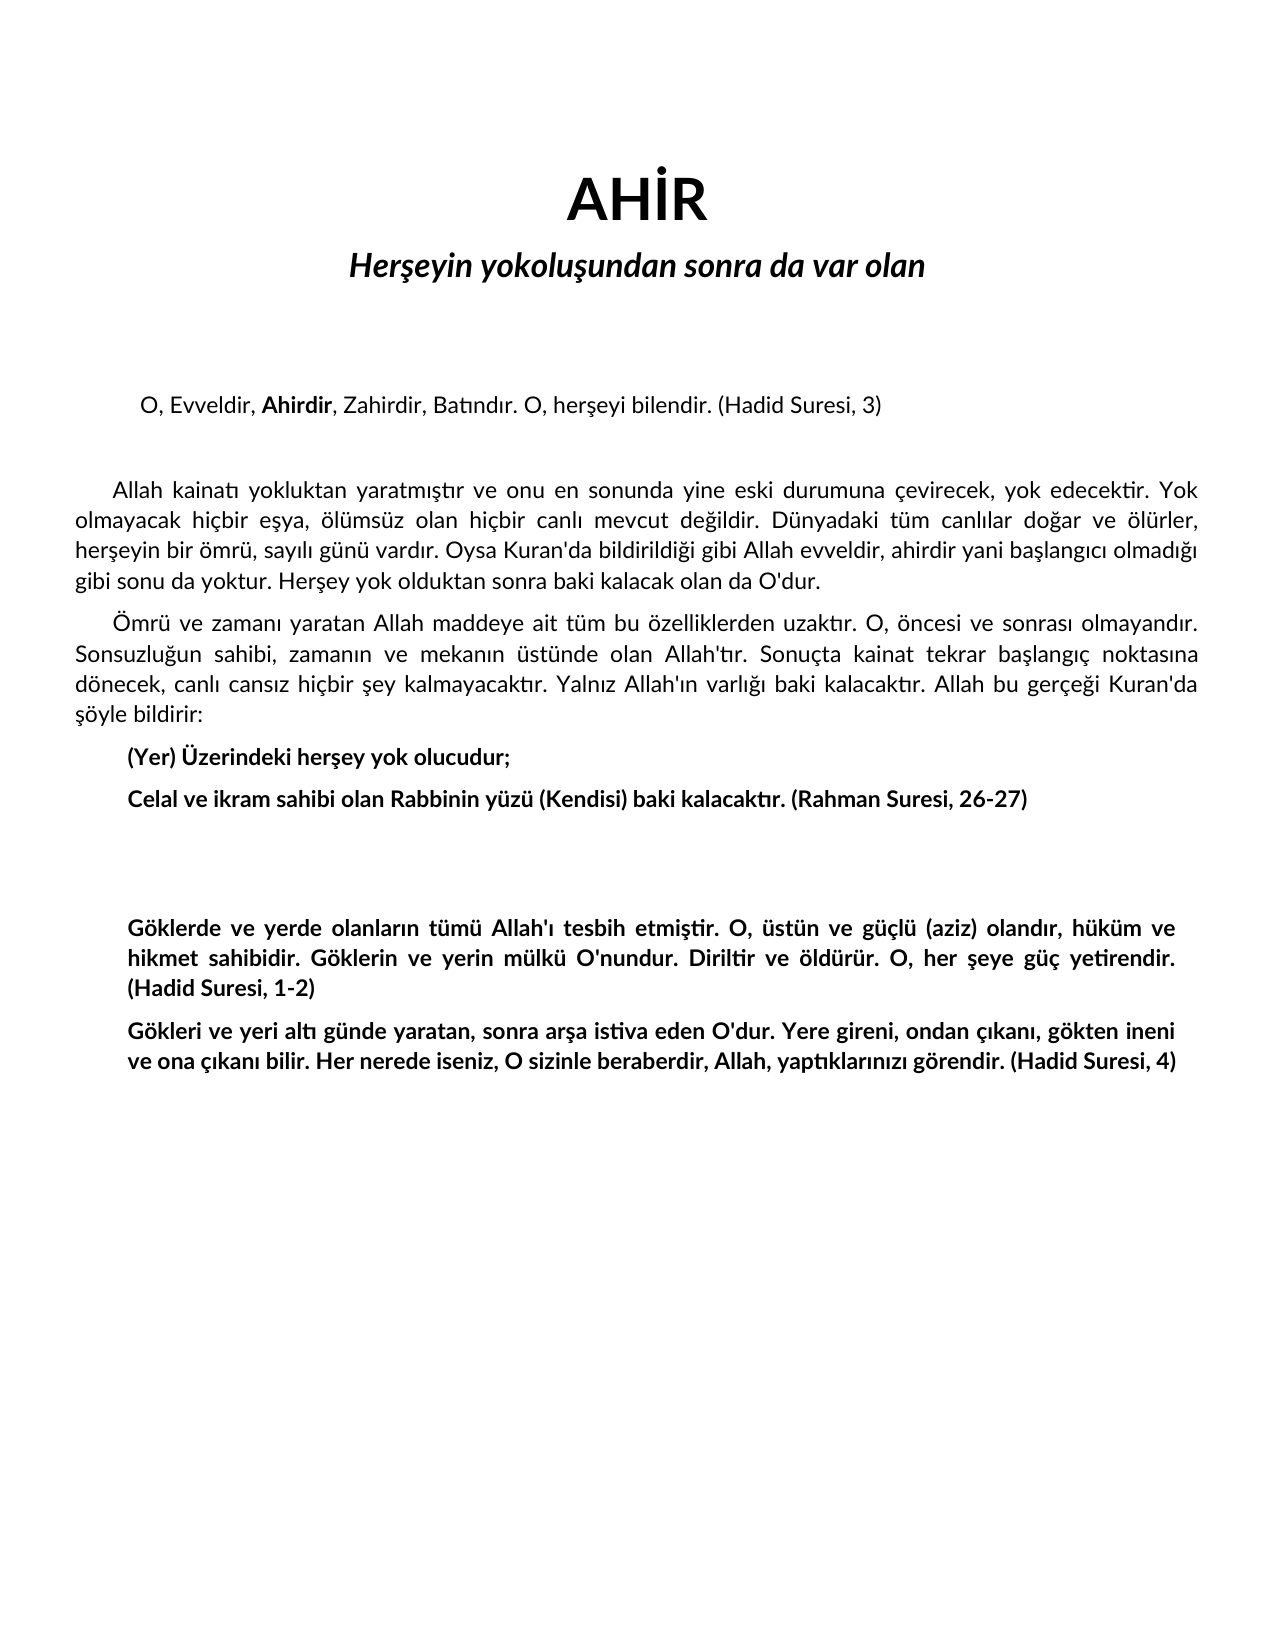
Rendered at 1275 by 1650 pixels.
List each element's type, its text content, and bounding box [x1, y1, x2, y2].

text (Yer) Üzerindeki herşey yok olucudur; [127, 742, 1177, 770]
text Celal ve ikram sahibi olan Rabbinin yüzü (Kendisi) baki kalacaktır. (Rahman Suresi, 26-27) [127, 785, 1177, 813]
text Ömrü ve zamanı yaratan Allah maddeye ait tüm bu özelliklerden uzaktır. O, öncesi ve sonrası olmayandır. Sonsuzluğun sahibi, zamanın ve mekanın üstünde olan Allah'tır. Sonuçta kainat tekrar başlangıç noktasına dönecek, canlı cansız hiçbir şey kalmayacaktır. Yalnız Allah'ın varlığı baki kalacaktır. Allah bu gerçeği Kuran'da şöyle bildirir: [75, 609, 1200, 727]
text Göklerde ve yerde olanların tümü Allah'ı tesbih etmiştir. O, üstün ve güçlü (aziz) olandır, hüküm ve hikmet sahibidir. Göklerin ve yerin mülkü O'nundur. Diriltir ve öldürür. O, her şeye güç yetirendir. (Hadid Suresi, 1-2) [127, 913, 1177, 1001]
text Gökleri ve yeri altı günde yaratan, sonra arşa istiva eden O'dur. Yere gireni, ondan çıkanı, gökten ineni ve ona çıkanı bilir. Her nerede iseniz, O sizinle beraberdir, Allah, yaptıklarınızı görendir. (Hadid Suresi, 4) [127, 1016, 1177, 1074]
subtitle AHİR [75, 162, 1200, 232]
text Allah kainatı yokluktan yaratmıştır ve onu en sonunda yine eski durumuna çevirecek, yok edecektir. Yok olmayacak hiçbir eşya, ölümsüz olan hiçbir canlı mevcut değildir. Dünyadaki tüm canlılar doğar ve ölürler, herşeyin bir ömrü, sayılı günü vardır. Oysa Kuran'da bildirildiği gibi Allah evveldir, ahirdir yani başlangıcı olmadığı gibi sonu da yoktur. Herşey yok olduktan sonra baki kalacak olan da O'dur. [75, 476, 1200, 594]
text O, Evveldir, Ahirdir, Zahirdir, Batındır. O, herşeyi bilendir. (Hadid Suresi, 3) [140, 390, 1178, 418]
text Herşeyin yokoluşundan sonra da var olan [75, 245, 1200, 285]
